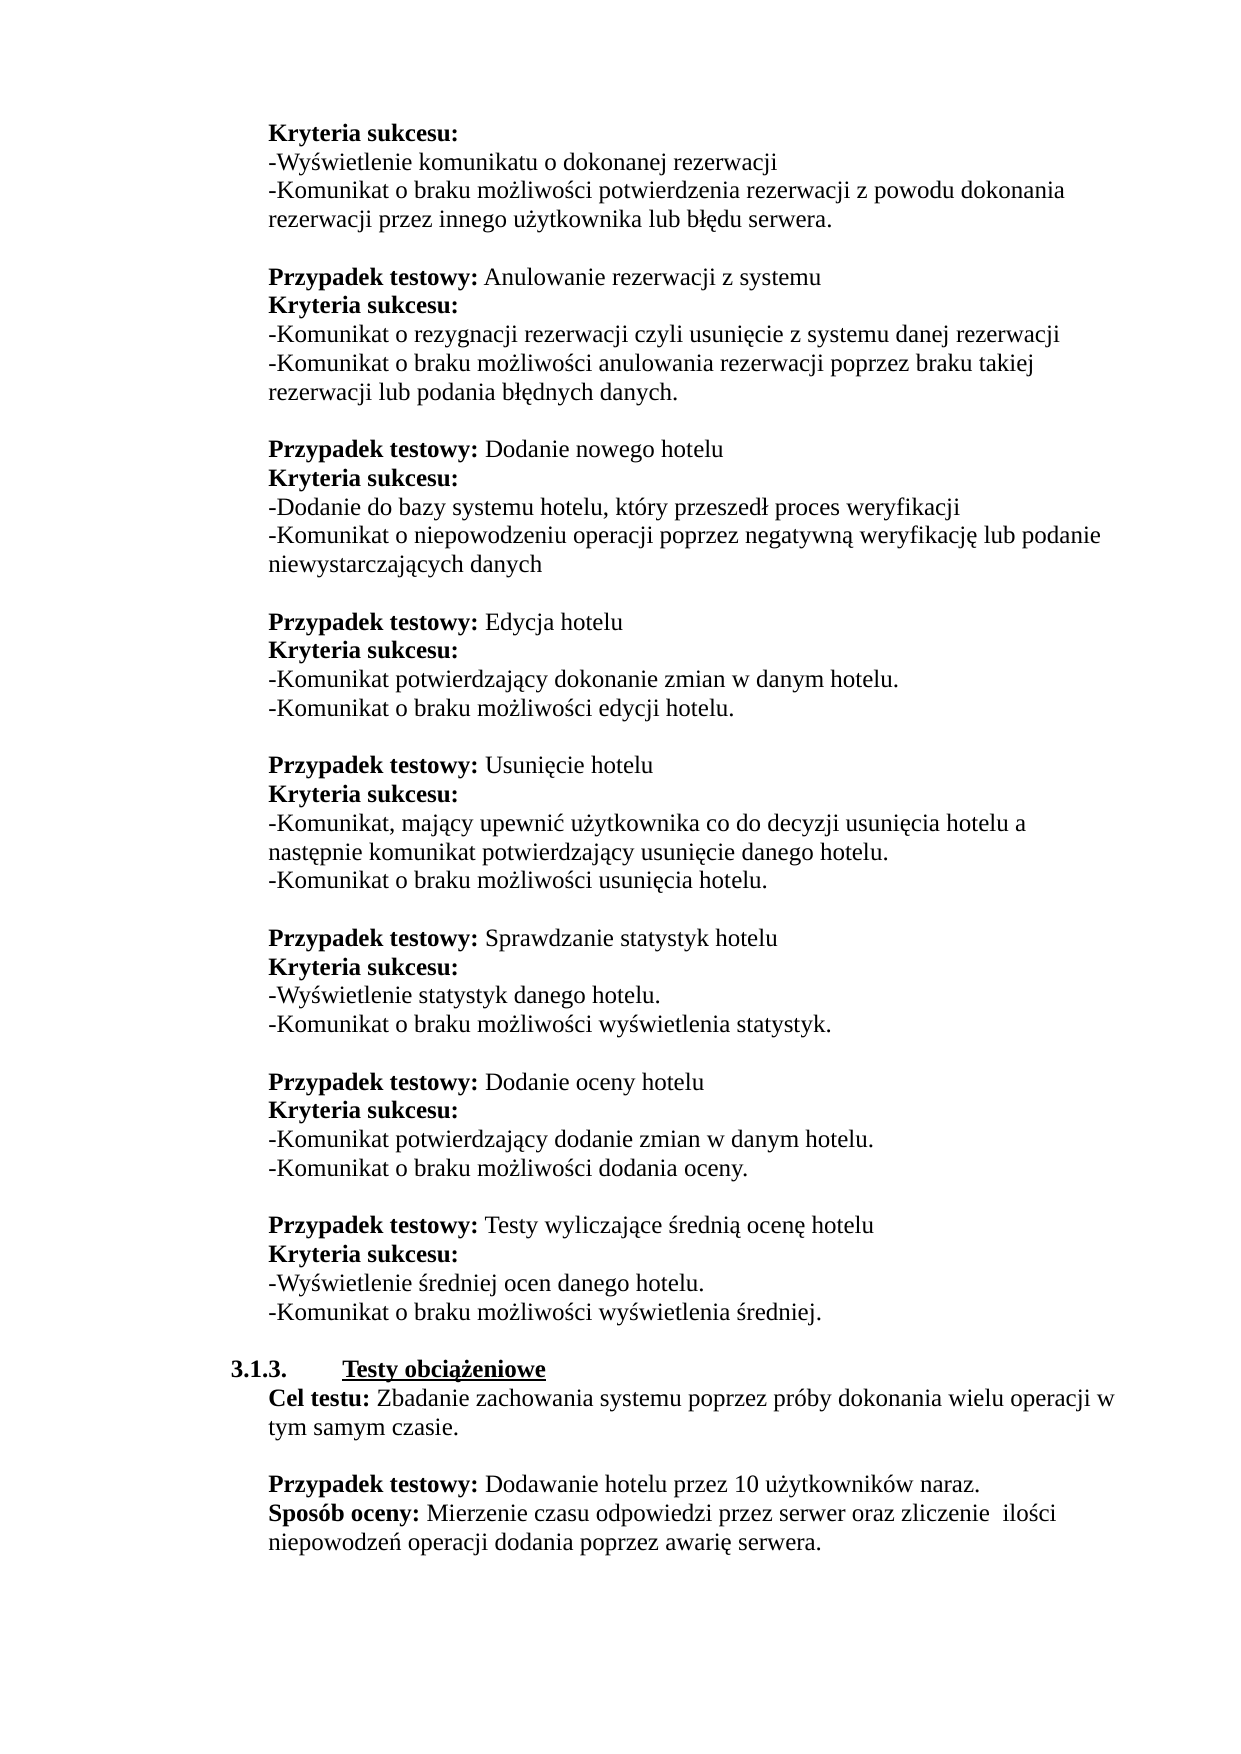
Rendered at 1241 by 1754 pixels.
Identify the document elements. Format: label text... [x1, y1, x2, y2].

list -Komunikat o braku możliwości wyświetlenia średniej. [231, 1297, 1122, 1326]
list Sposób oceny: Mierzenie czasu odpowiedzi przez serwer oraz zliczenie ilości niepowodzeń operacji dodania poprzez awarię serwera. [231, 1498, 1122, 1556]
list Kryteria sukcesu: [231, 1096, 1122, 1124]
list -Komunikat o braku możliwości wyświetlenia statystyk. [231, 1009, 1122, 1038]
list Przypadek testowy: Usunięcie hotelu [231, 751, 1122, 779]
list Testy obciążeniowe [231, 1354, 1122, 1383]
list -Komunikat potwierdzający dodanie zmian w danym hotelu. [231, 1124, 1122, 1153]
list Cel testu: Zbadanie zachowania systemu poprzez próby dokonania wielu operacji w tym samym czasie. [231, 1383, 1122, 1441]
list Przypadek testowy: Anulowanie rezerwacji z systemu [231, 262, 1122, 291]
list Kryteria sukcesu: [231, 779, 1122, 808]
list -Komunikat potwierdzający dokonanie zmian w danym hotelu. [231, 664, 1122, 693]
list Przypadek testowy: Sprawdzanie statystyk hotelu [231, 923, 1122, 952]
list Kryteria sukcesu: [231, 118, 1122, 147]
list -Komunikat o braku możliwości edycji hotelu. [231, 693, 1122, 722]
list -Wyświetlenie średniej ocen danego hotelu. [231, 1268, 1122, 1297]
list Kryteria sukcesu: [231, 463, 1122, 492]
list Kryteria sukcesu: [231, 1239, 1122, 1268]
list Przypadek testowy: Dodawanie hotelu przez 10 użytkowników naraz. [231, 1469, 1122, 1498]
list -Komunikat o braku możliwości potwierdzenia rezerwacji z powodu dokonania rezerwacji przez innego użytkownika lub błędu serwera. [231, 176, 1122, 233]
list Przypadek testowy: Edycja hotelu [231, 607, 1122, 636]
list -Komunikat o niepowodzeniu operacji poprzez negatywną weryfikację lub podanie niewystarczających danych [231, 521, 1122, 578]
list -Dodanie do bazy systemu hotelu, który przeszedł proces weryfikacji [231, 492, 1122, 521]
list Kryteria sukcesu: [231, 291, 1122, 319]
list -Komunikat o braku możliwości anulowania rezerwacji poprzez braku takiej rezerwacji lub podania błędnych danych. [231, 348, 1122, 406]
list Przypadek testowy: Dodanie oceny hotelu [231, 1067, 1122, 1096]
list -Wyświetlenie komunikatu o dokonanej rezerwacji [231, 147, 1122, 176]
list -Komunikat o braku możliwości dodania oceny. [231, 1153, 1122, 1182]
list Przypadek testowy: Testy wyliczające średnią ocenę hotelu [231, 1211, 1122, 1239]
list -Wyświetlenie statystyk danego hotelu. [231, 981, 1122, 1009]
list Kryteria sukcesu: [231, 636, 1122, 664]
list -Komunikat o braku możliwości usunięcia hotelu. [231, 866, 1122, 894]
list -Komunikat, mający upewnić użytkownika co do decyzji usunięcia hotelu a następnie komunikat potwierdzający usunięcie danego hotelu. [231, 808, 1122, 866]
list Przypadek testowy: Dodanie nowego hotelu [231, 434, 1122, 463]
list -Komunikat o rezygnacji rezerwacji czyli usunięcie z systemu danej rezerwacji [231, 319, 1122, 348]
list Kryteria sukcesu: [231, 952, 1122, 981]
